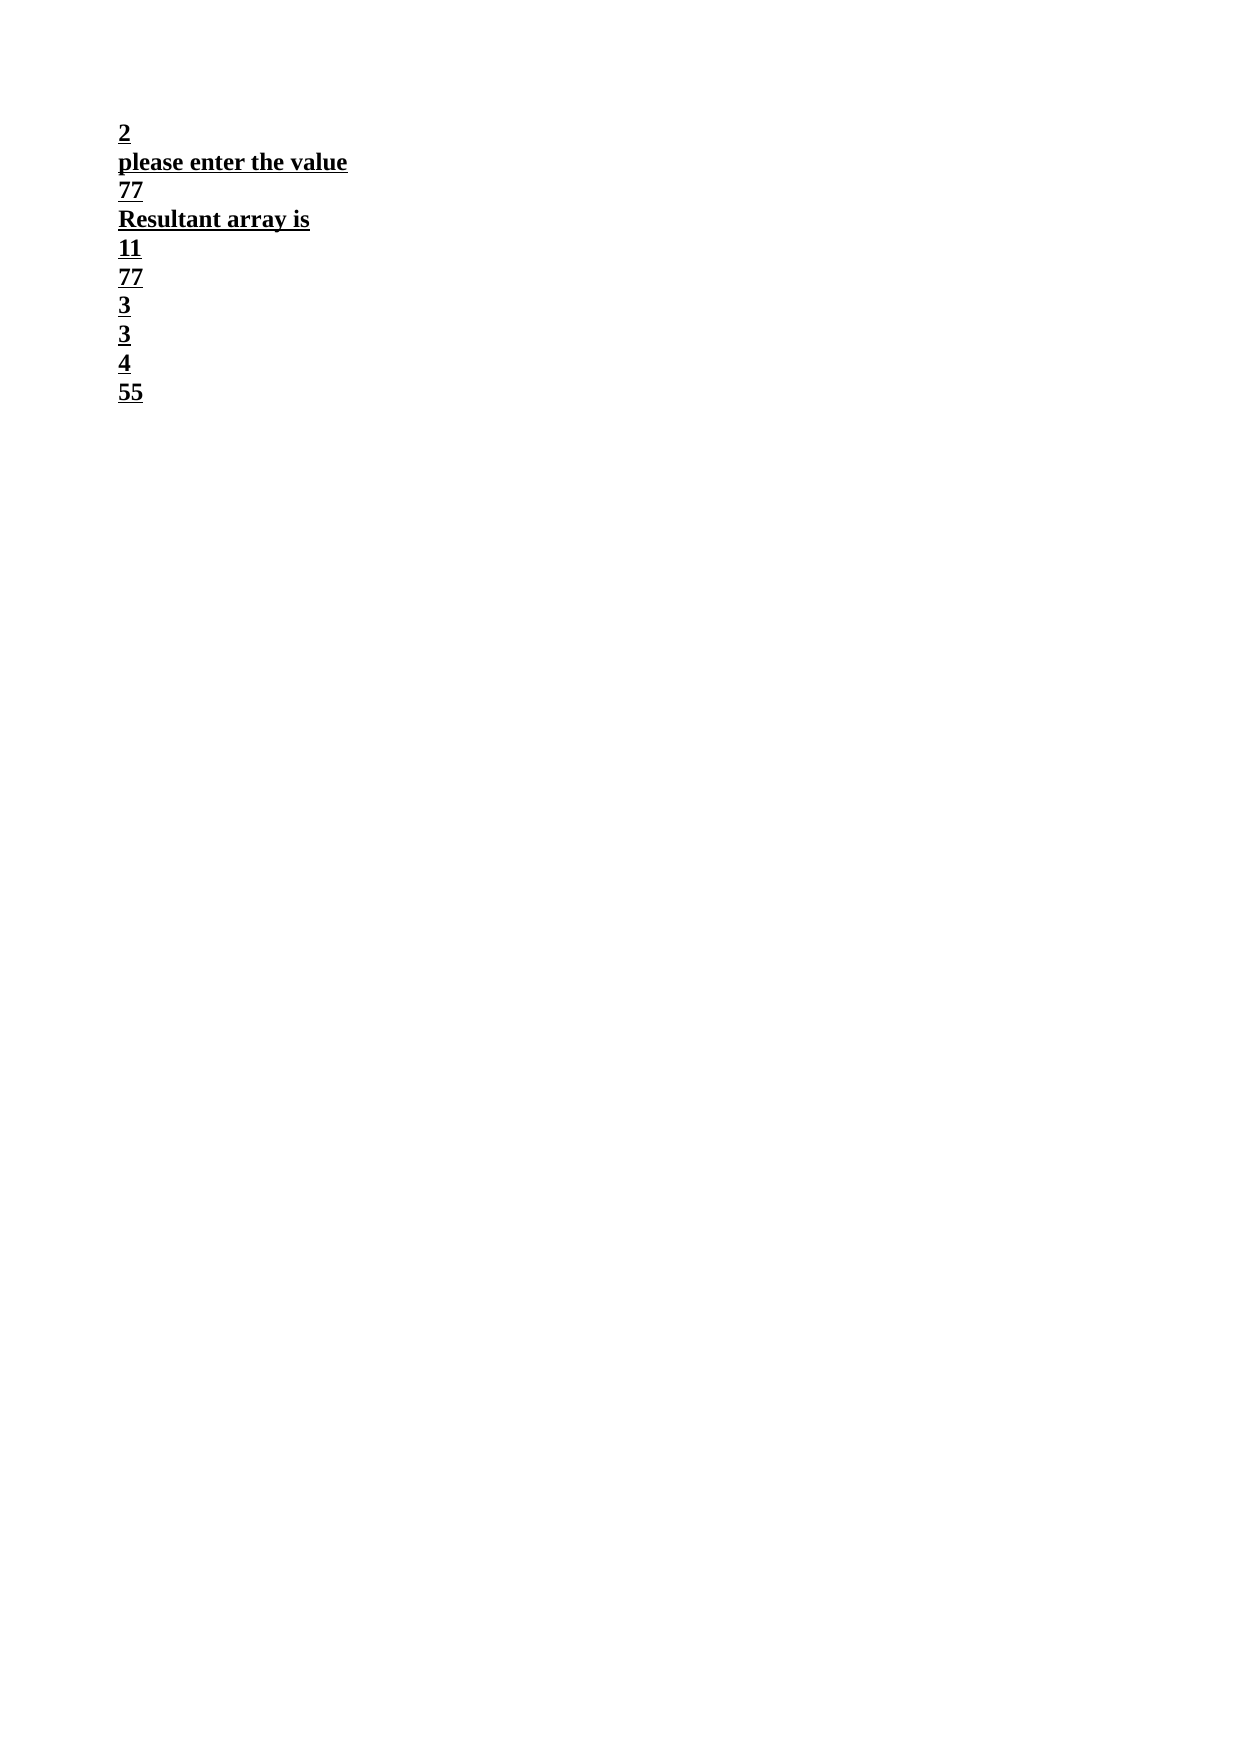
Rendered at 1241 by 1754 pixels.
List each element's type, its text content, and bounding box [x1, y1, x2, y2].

text 3 [118, 319, 1122, 348]
text 11 [118, 233, 1122, 262]
text Resultant array is [118, 204, 1122, 233]
text 4 [118, 348, 1122, 377]
text 3 [118, 291, 1122, 319]
text 55 [118, 377, 1122, 406]
text 2 [118, 118, 1122, 147]
text please enter the value [118, 147, 1122, 176]
text 77 [118, 176, 1122, 204]
text 77 [118, 262, 1122, 291]
